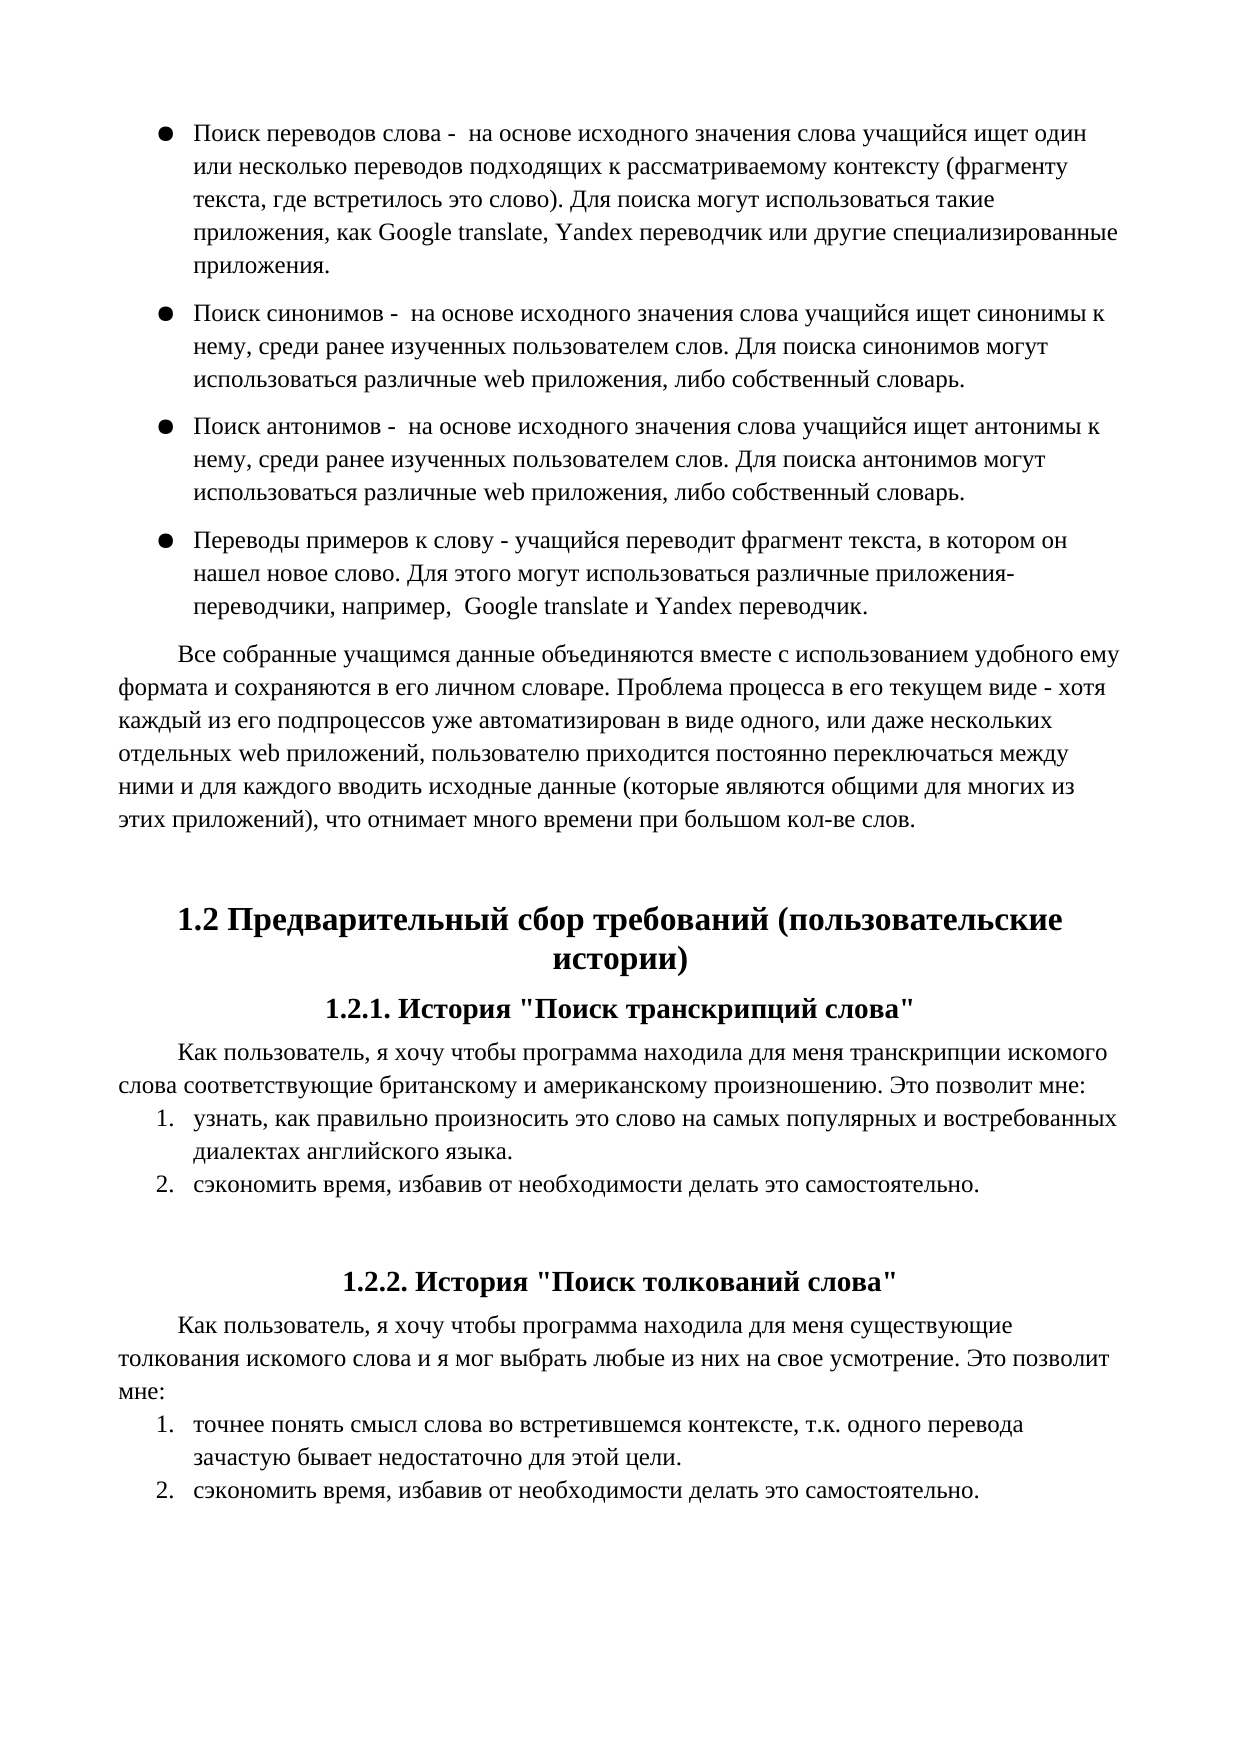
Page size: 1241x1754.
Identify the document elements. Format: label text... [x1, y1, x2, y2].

text Как пользователь, я хочу чтобы программа находила для меня транскрипции искомого слова соответствующие британскому и американскому произношению. Это позволит мне: [118, 1037, 1122, 1099]
list точнее понять смысл слова во встретившемся контексте, т.к. одного перевода зачастую бывает недостаточно для этой цели. [156, 1409, 1122, 1471]
subtitle 1.2 Предварительный сбор требований (пользовательские истории) [118, 899, 1122, 976]
list Поиск антонимов - на основе исходного значения слова учащийся ищет антонимы к нему, среди ранее изученных пользователем слов. Для поиска антонимов могут использоваться различные web приложения, либо собственный словарь. [156, 411, 1122, 506]
list сэкономить время, избавив от необходимости делать это самостоятельно. [156, 1169, 1122, 1198]
list сэкономить время, избавив от необходимости делать это самостоятельно. [156, 1475, 1122, 1504]
text Все собранные учащимся данные объединяются вместе с использованием удобного ему формата и сохраняются в его личном словаре. Проблема процесса в его текущем виде - хотя каждый из его подпроцессов уже автоматизирован в виде одного, или даже нескольких отдельных web приложений, пользователю приходится постоянно переключаться между ними и для каждого вводить исходные данные (которые являются общими для многих из этих приложений), что отнимает много времени при большом кол-ве слов. [118, 639, 1122, 833]
list Поиск синонимов - на основе исходного значения слова учащийся ищет синонимы к нему, среди ранее изученных пользователем слов. Для поиска синонимов могут использоваться различные web приложения, либо собственный словарь. [156, 298, 1122, 393]
list Поиск переводов слова - на основе исходного значения слова учащийся ищет один или несколько переводов подходящих к рассматриваемому контексту (фрагменту текста, где встретилось это слово). Для поиска могут использоваться такие приложения, как Google translate, Yandex переводчик или другие специализированные приложения. [156, 118, 1122, 279]
list Переводы примеров к слову - учащийся переводит фрагмент текста, в котором он нашел новое слово. Для этого могут использоваться различные приложения-переводчики, например, Google translate и Yandex переводчик. [156, 525, 1122, 620]
subtitle 1.2.1. История "Поиск транскрипций слова" [118, 991, 1122, 1024]
subtitle 1.2.2. История "Поиск толкований слова" [118, 1264, 1122, 1298]
text Как пользователь, я хочу чтобы программа находила для меня существующие толкования искомого слова и я мог выбрать любые из них на свое усмотрение. Это позволит мне: [118, 1310, 1122, 1405]
list узнать, как правильно произносить это слово на самых популярных и востребованных диалектах английского языка. [156, 1103, 1122, 1165]
